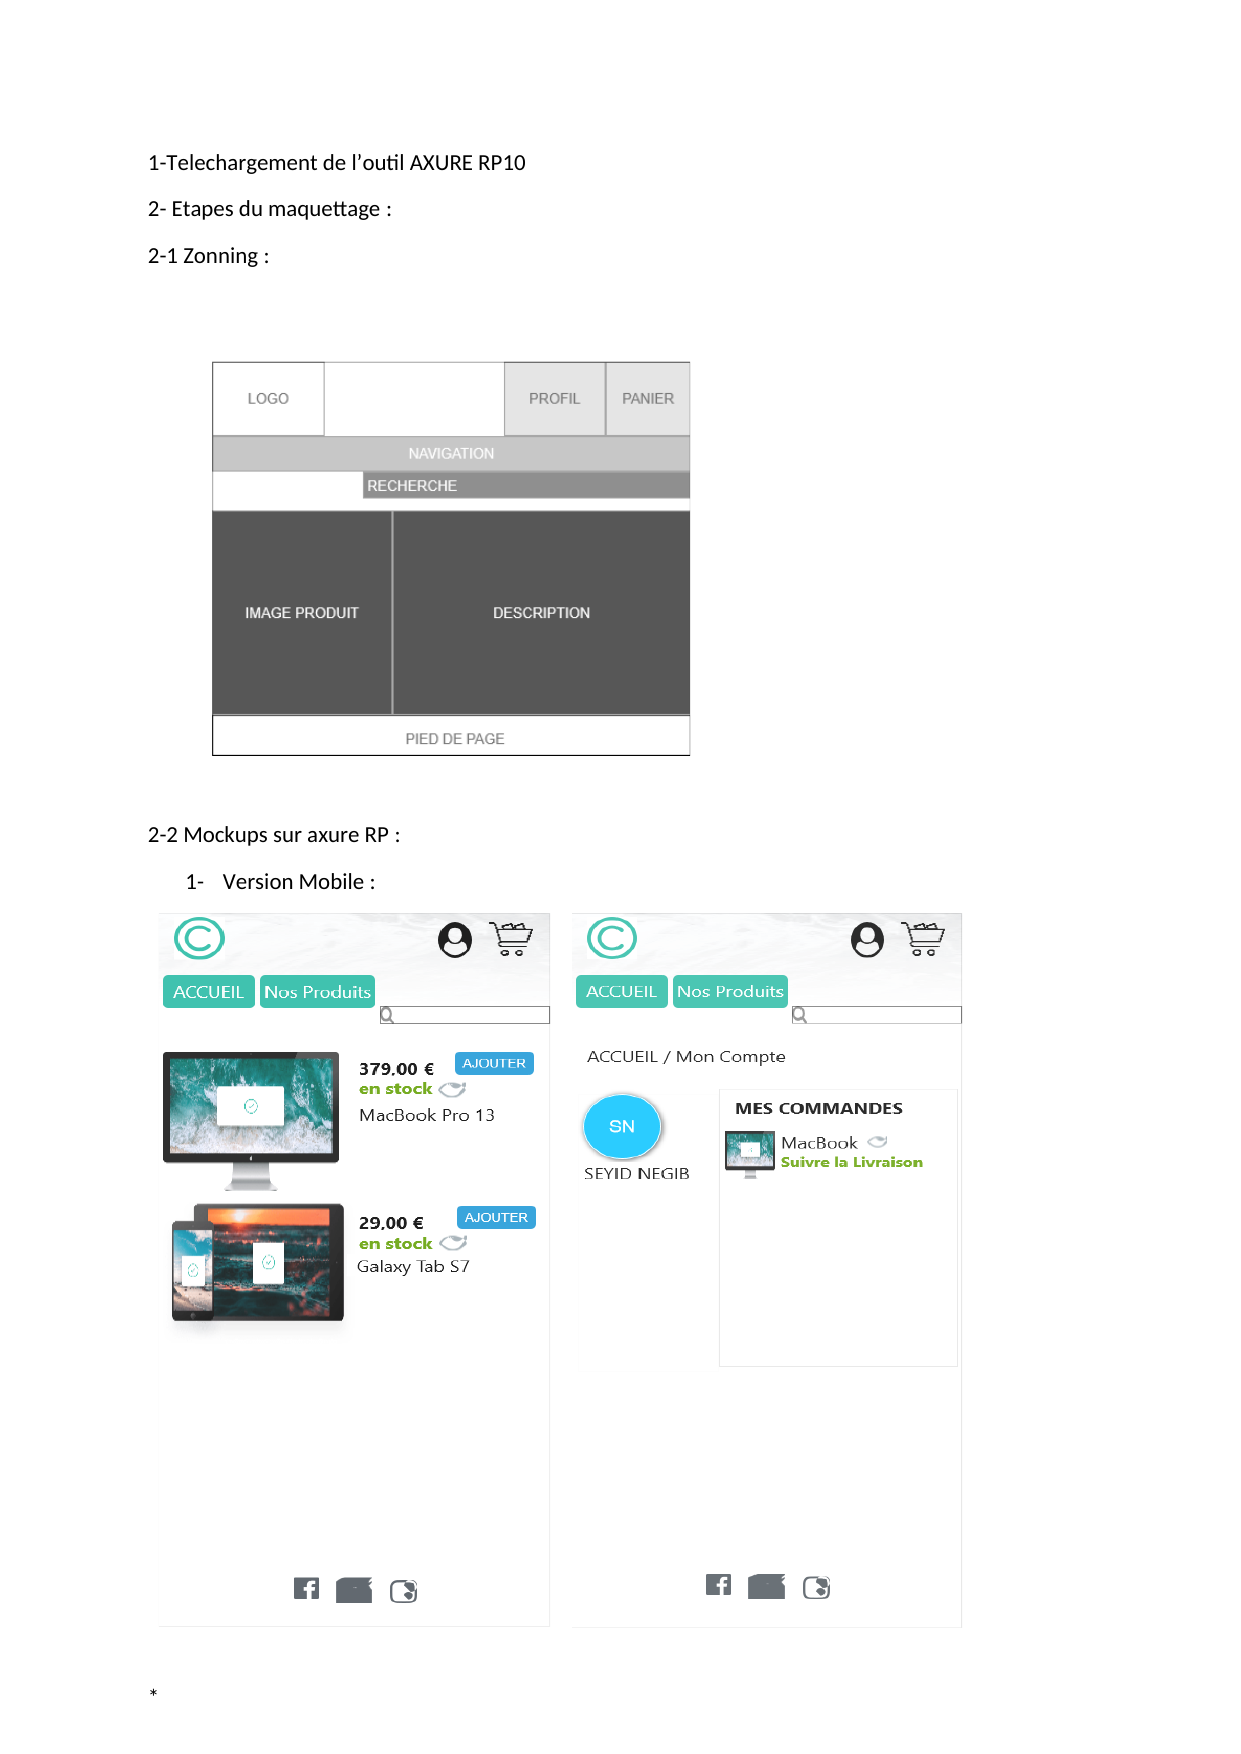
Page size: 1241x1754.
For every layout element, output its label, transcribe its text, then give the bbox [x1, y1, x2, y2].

table_header [148, 914, 561, 1683]
table_header [561, 914, 1092, 1683]
text 1-Telechargement de l’outil AXURE RP10 [148, 148, 1093, 176]
text 2-2 Mockups sur axure RP : [148, 821, 1093, 849]
text 2-1 Zonning : [148, 241, 1093, 269]
list Version Mobile : [185, 867, 1093, 895]
text * [148, 1683, 1093, 1711]
text 2- Etapes du maquettage : [148, 194, 1093, 222]
